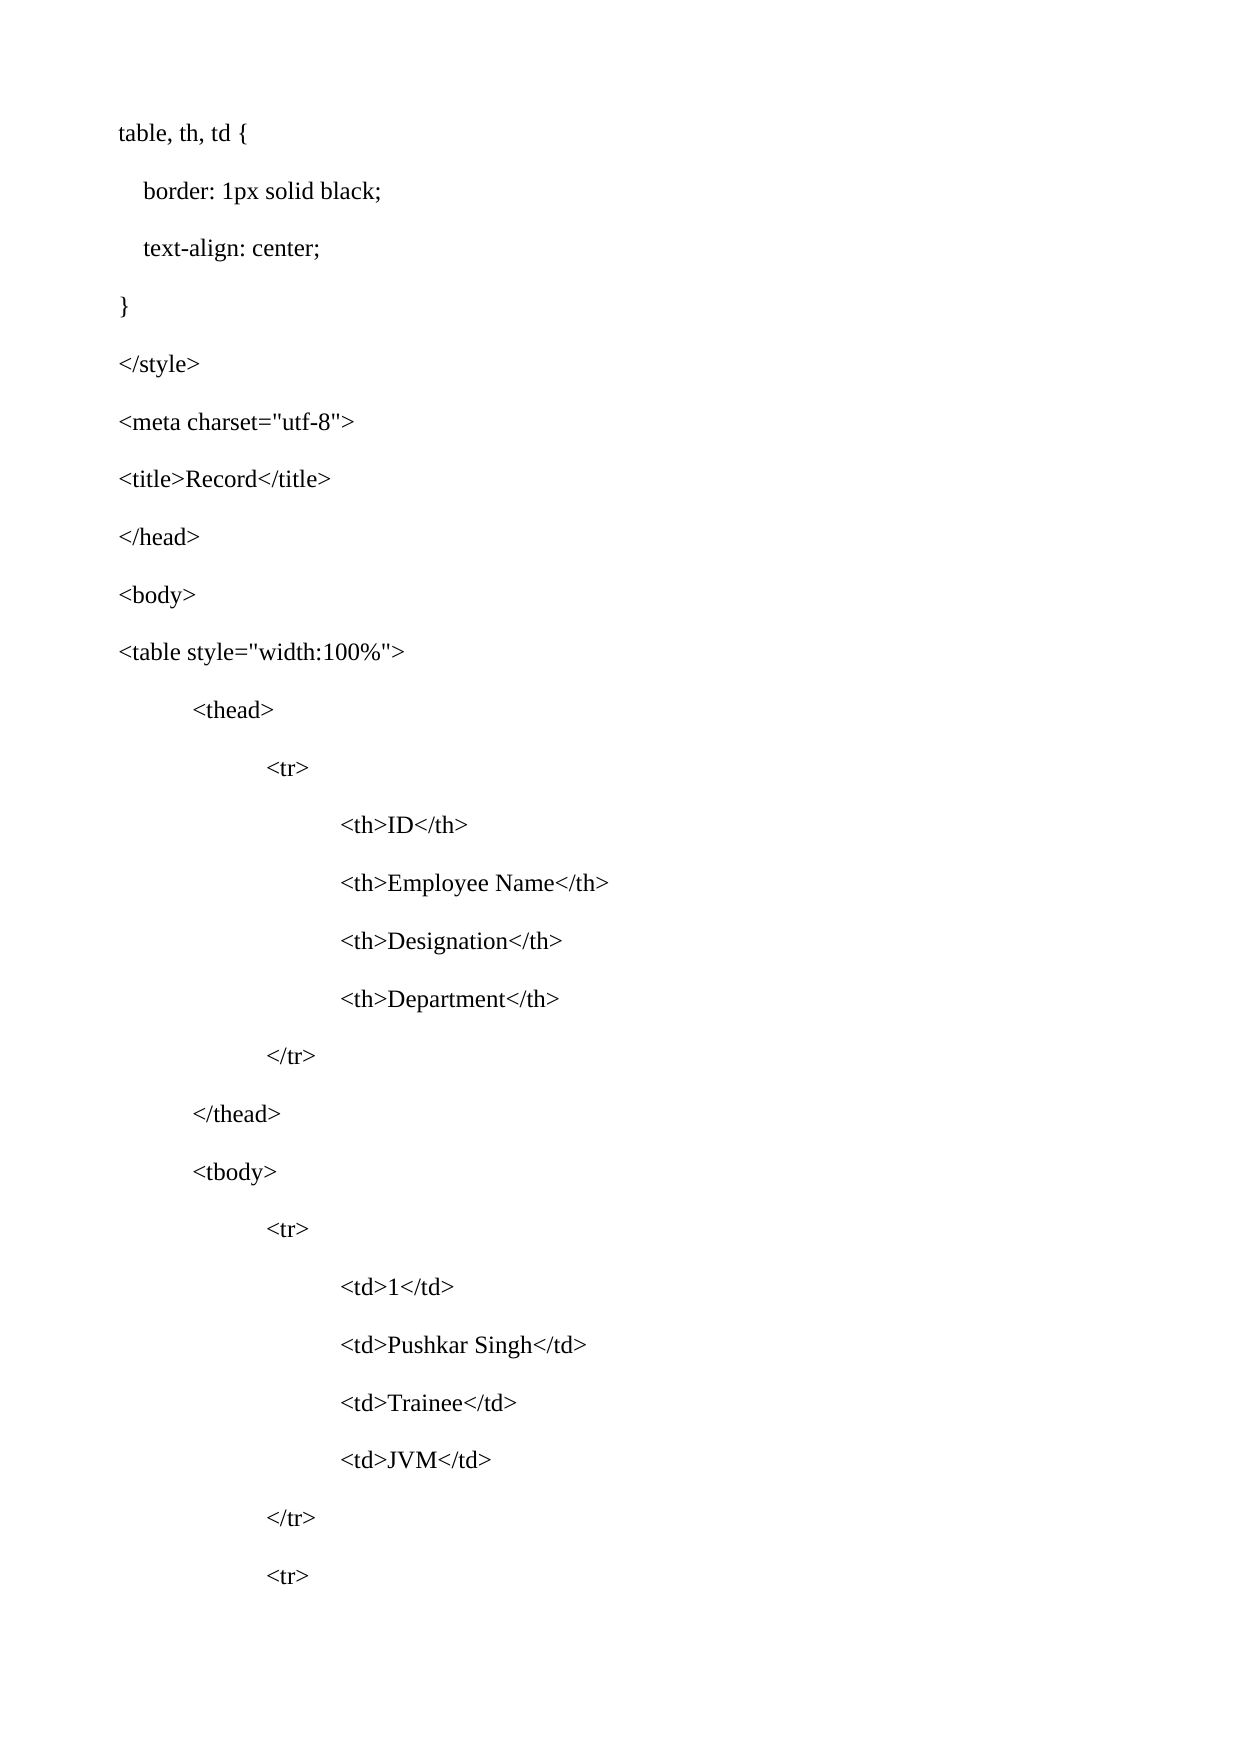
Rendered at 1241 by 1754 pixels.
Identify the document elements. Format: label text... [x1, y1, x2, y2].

text <tr> [118, 1214, 1122, 1243]
text <td>JVM</td> [118, 1445, 1122, 1474]
text <th>Department</th> [118, 984, 1122, 1012]
text </tr> [118, 1503, 1122, 1532]
text <meta charset="utf-8"> [118, 407, 1122, 435]
text <td>1</td> [118, 1272, 1122, 1301]
text </head> [118, 522, 1122, 551]
text <td>Pushkar Singh</td> [118, 1330, 1122, 1359]
text <th>Designation</th> [118, 926, 1122, 955]
text text-align: center; [118, 233, 1122, 262]
text <table style="width:100%"> [118, 637, 1122, 666]
text <thead> [118, 695, 1122, 724]
text </style> [118, 349, 1122, 378]
text border: 1px solid black; [118, 176, 1122, 204]
text <tr> [118, 1561, 1122, 1589]
text table, th, td { [118, 118, 1122, 147]
text <tr> [118, 753, 1122, 782]
text <th>Employee Name</th> [118, 868, 1122, 897]
text <title>Record</title> [118, 464, 1122, 493]
text </thead> [118, 1099, 1122, 1128]
text <td>Trainee</td> [118, 1388, 1122, 1416]
text <th>ID</th> [118, 811, 1122, 839]
text <tbody> [118, 1157, 1122, 1186]
text <body> [118, 580, 1122, 608]
text } [118, 291, 1122, 320]
text </tr> [118, 1041, 1122, 1070]
